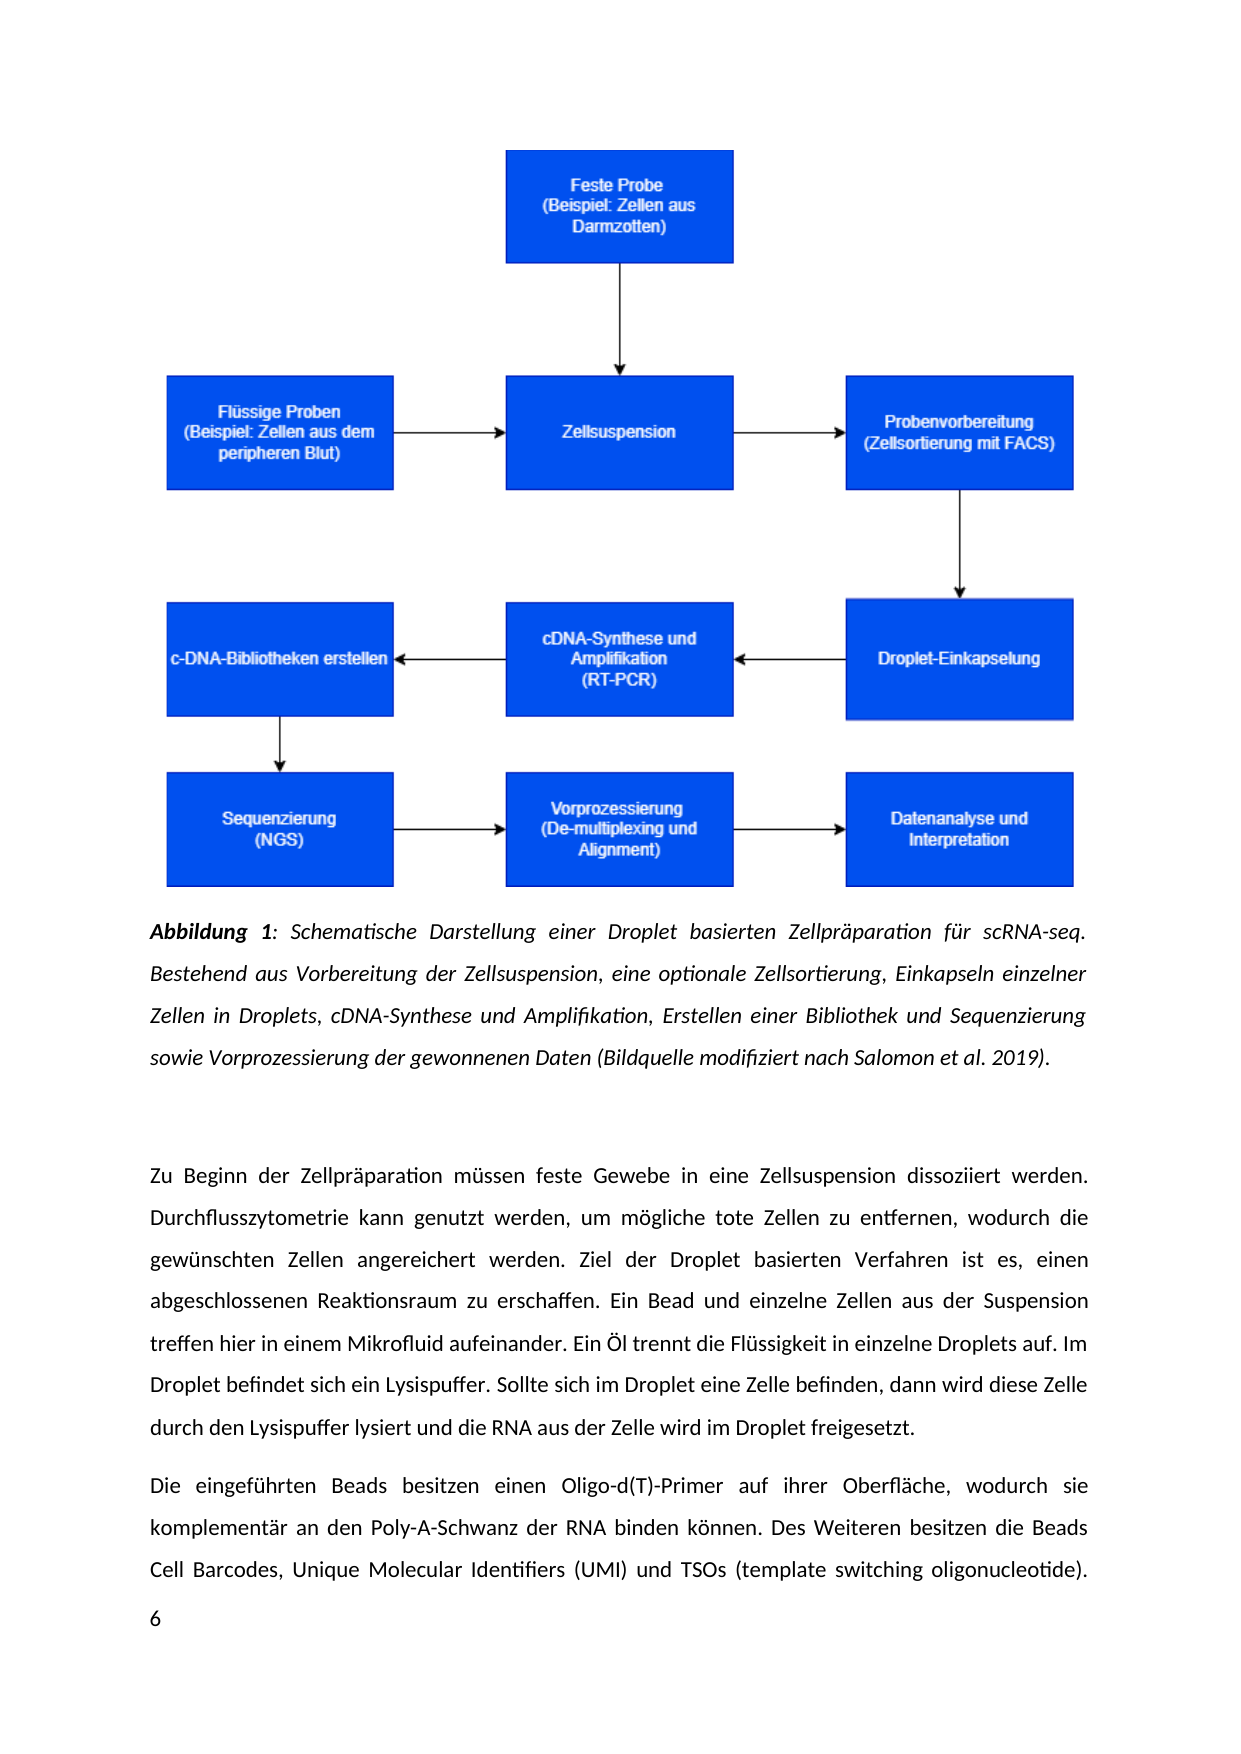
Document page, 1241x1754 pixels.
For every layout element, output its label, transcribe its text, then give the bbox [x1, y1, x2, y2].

text Die eingeführten Beads besitzen einen Oligo-d(T)-Primer auf ihrer Oberfläche, wodurch sie komplementär an den Poly-A-Schwanz der RNA binden können. Des Weiteren besitzen die Beads Cell Barcodes, Unique Molecular Identifiers (UMI) und TSOs (template switching oligonucleotide). [150, 1471, 1090, 1583]
text Zu Beginn der Zellpräparation müssen feste Gewebe in eine Zellsuspension dissoziiert werden. Durchflusszytometrie kann genutzt werden, um mögliche tote Zellen zu entfernen, wodurch die gewünschten Zellen angereichert werden. Ziel der Droplet basierten Verfahren ist es, einen abgeschlossenen Reaktionsraum zu erschaffen. Ein Bead und einzelne Zellen aus der Suspension treffen hier in einem Mikrofluid aufeinander. Ein Öl trennt die Flüssigkeit in einzelne Droplets auf. Im Droplet befindet sich ein Lysispuffer. Sollte sich im Droplet eine Zelle befinden, dann wird diese Zelle durch den Lysispuffer lysiert und die RNA aus der Zelle wird im Droplet freigesetzt. [150, 1161, 1090, 1441]
text Abbildung 1: Schematische Darstellung einer Droplet basierten Zellpräparation für scRNA-seq. Bestehend aus Vorbereitung der Zellsuspension, eine optionale Zellsortierung, Einkapseln einzelner Zellen in Droplets, cDNA-Synthese und Amplifikation, Erstellen einer Bibliothek und Sequenzierung sowie Vorprozessierung der gewonnenen Daten (Bildquelle modifiziert nach Salomon et al. 2019). [150, 917, 1090, 1071]
